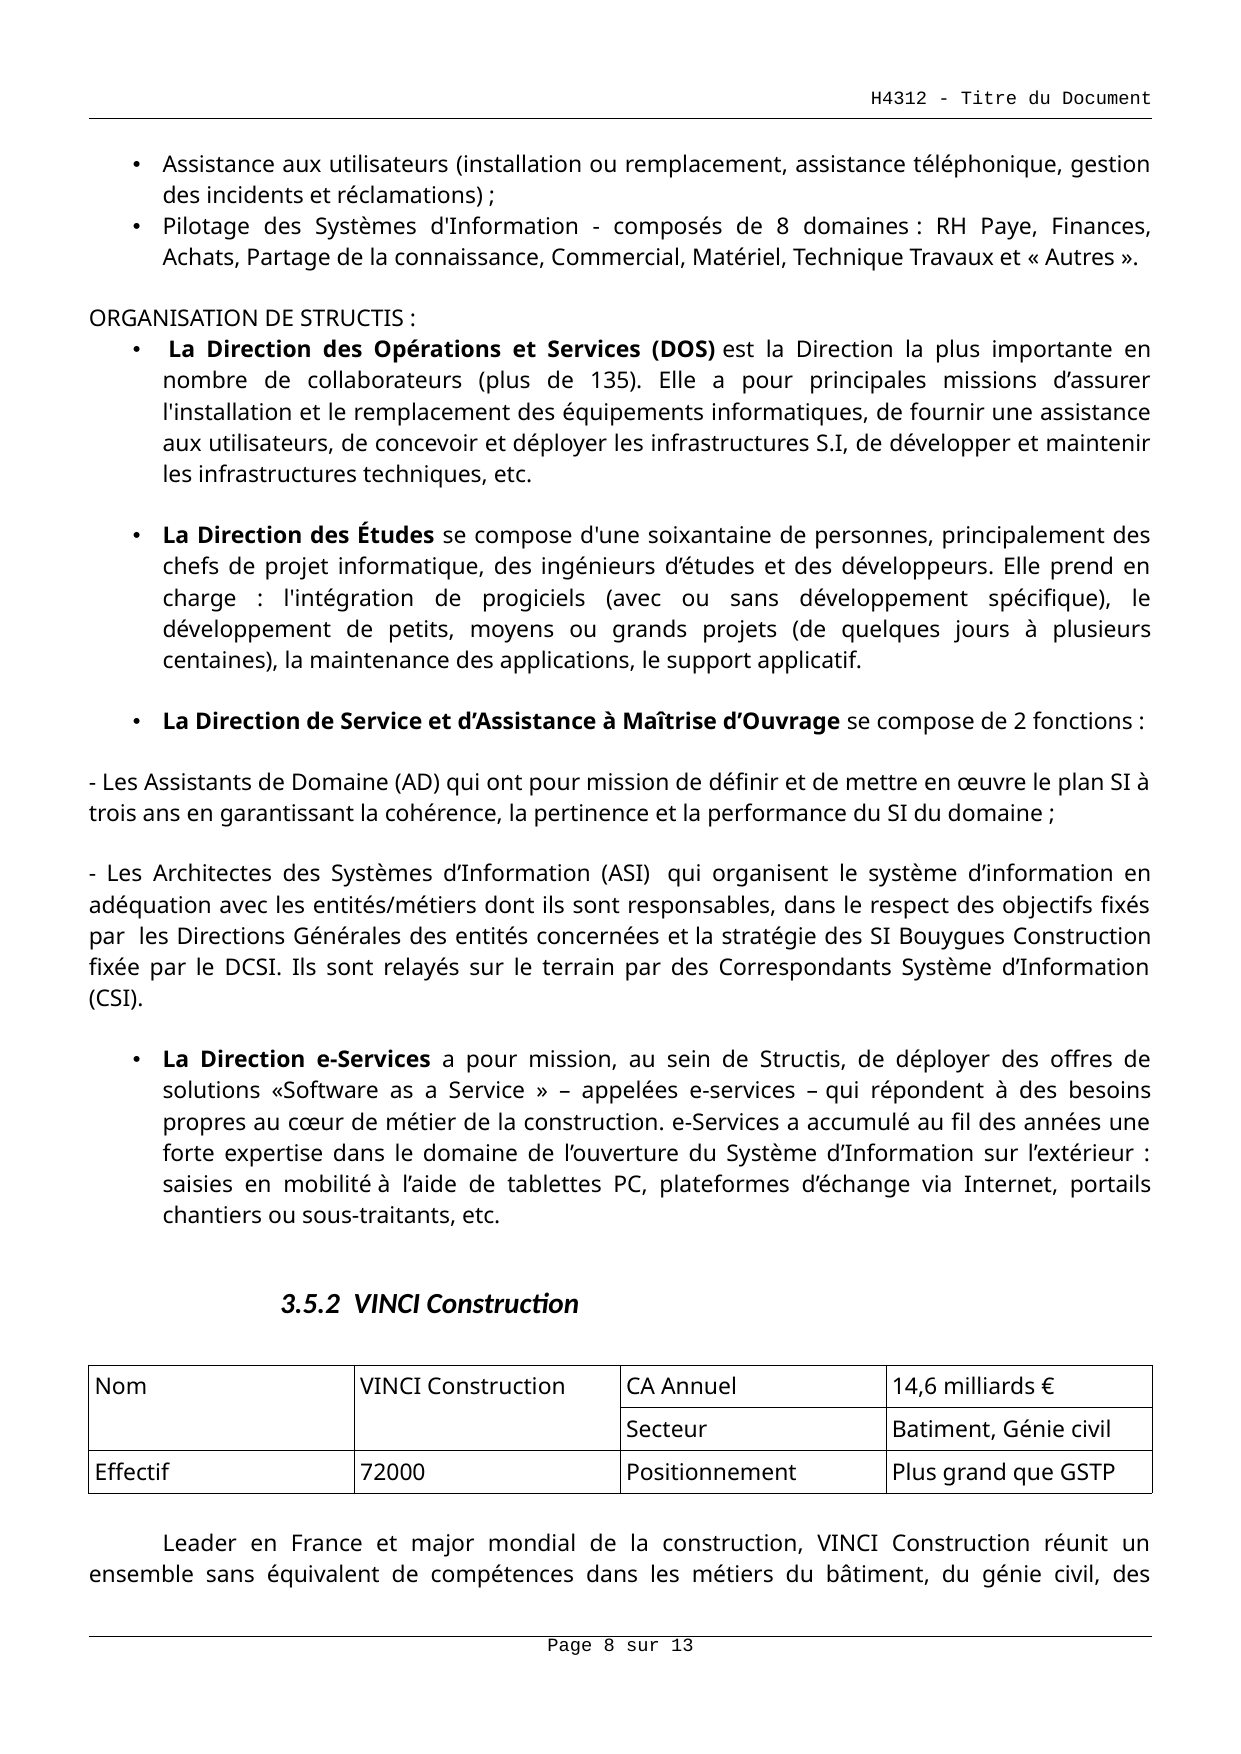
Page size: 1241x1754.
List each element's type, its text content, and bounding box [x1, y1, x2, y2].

table_header CA Annuel [621, 1366, 886, 1407]
table_header VINCI Construction [355, 1366, 620, 1450]
list La Direction e-Services a pour mission, au sein de Structis, de déployer des offres de solutions «Software as a Service » – appelées e-services – qui répondent à des besoins propres au cœur de métier de la construction. e-Services a accumulé au fil des années une forte expertise dans le domaine de l’ouverture du Système d’Information sur l’extérieur : saisies en mobilité à l’aide de tablettes PC, plateformes d’échange via Internet, portails chantiers ou sous-traitants, etc. [133, 1043, 1152, 1231]
list La Direction des Opérations et Services (DOS) est la Direction la plus importante en nombre de collaborateurs (plus de 135). Elle a pour principales missions d’assurer l'installation et le remplacement des équipements informatiques, de fournir une assistance aux utilisateurs, de concevoir et déployer les infrastructures S.I, de développer et maintenir les infrastructures techniques, etc. [133, 333, 1152, 489]
table_cell Effectif [89, 1451, 354, 1493]
text ORGANISATION DE STRUCTIS : [88, 302, 1152, 333]
text - Les Assistants de Domaine (AD) qui ont pour mission de définir et de mettre en œuvre le plan SI à trois ans en garantissant la cohérence, la pertinence et la performance du SI du domaine ; [88, 765, 1152, 828]
text Leader en France et major mondial de la construction, VINCI Construction réunit un ensemble sans équivalent de compétences dans les métiers du bâtiment, du génie civil, des [88, 1527, 1152, 1589]
table_cell 72000 [355, 1451, 620, 1493]
table_cell Plus grand que GSTP [887, 1451, 1152, 1493]
list Pilotage des Systèmes d'Information - composés de 8 domaines : RH Paye, Finances, Achats, Partage de la connaissance, Commercial, Matériel, Technique Travaux et « Autres ». [133, 210, 1152, 272]
subtitle VINCI Construction [280, 1285, 1152, 1321]
list La Direction des Études se compose d'une soixantaine de personnes, principalement des chefs de projet informatique, des ingénieurs d’études et des développeurs. Elle prend en charge : l'intégration de progiciels (avec ou sans développement spécifique), le développement de petits, moyens ou grands projets (de quelques jours à plusieurs centaines), la maintenance des applications, le support applicatif. [133, 519, 1152, 675]
list Assistance aux utilisateurs (installation ou remplacement, assistance téléphonique, gestion des incidents et réclamations) ; [133, 147, 1152, 210]
list La Direction de Service et d’Assistance à Maîtrise d’Ouvrage se compose de 2 fonctions : [133, 705, 1152, 736]
table_header Nom [89, 1366, 354, 1450]
table_cell Secteur [621, 1408, 886, 1450]
text - Les Architectes des Systèmes d’Information (ASI) qui organisent le système d’information en adéquation avec les entités/métiers dont ils sont responsables, dans le respect des objectifs fixés par les Directions Générales des entités concernées et la stratégie des SI Bouygues Construction fixée par le DCSI. Ils sont relayés sur le terrain par des Correspondants Système d’Information (CSI). [88, 857, 1152, 1014]
table_cell Positionnement [621, 1451, 886, 1493]
table_cell Batiment, Génie civil [887, 1408, 1152, 1450]
table_header 14,6 milliards € [887, 1366, 1152, 1407]
